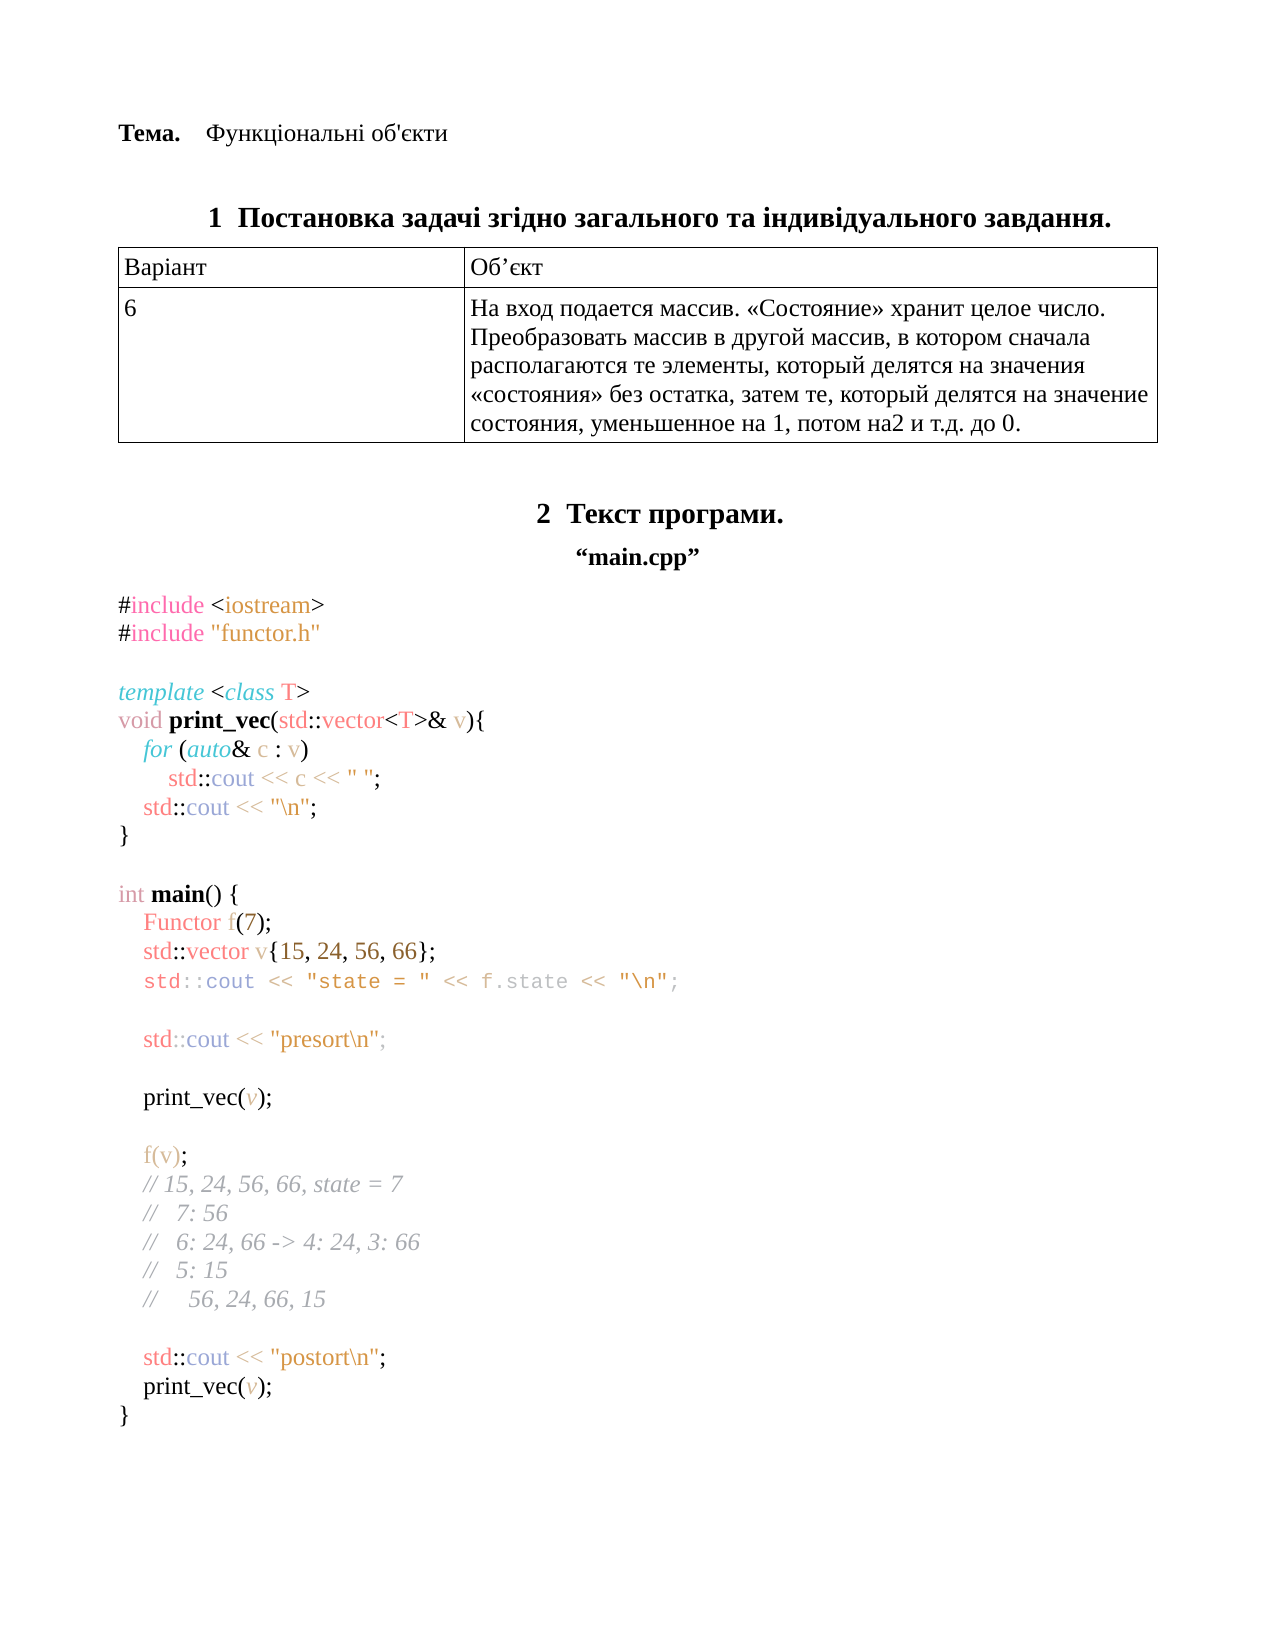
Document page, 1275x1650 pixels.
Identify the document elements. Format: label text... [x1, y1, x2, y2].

table_cell 6 [119, 288, 464, 442]
text #include "functor.h" [118, 618, 1157, 647]
text Functor f(7); [118, 907, 1157, 936]
text std::cout << "state = " << f.state << "\n"; [118, 965, 1157, 994]
text std::cout << c << " "; [118, 763, 1157, 792]
text “main.cpp” [118, 542, 1157, 571]
text template <class T> [118, 677, 1157, 706]
text // 5: 15 [118, 1256, 1157, 1284]
table_header Об’єкт [465, 248, 1157, 287]
subtitle Постановка задачі згідно загального та індивідуального завдання. [163, 201, 1157, 234]
text print_vec(v); [118, 1371, 1157, 1400]
text // 56, 24, 66, 15 [118, 1284, 1157, 1313]
table_header Варіант [119, 248, 464, 287]
subtitle Текст програми. [163, 496, 1157, 530]
text } [118, 821, 1157, 849]
text Тема. Функціональні об'єкти [118, 118, 1157, 147]
text // 15, 24, 56, 66, state = 7 [118, 1169, 1157, 1198]
text #include <iostream> [118, 590, 1157, 618]
text std::vector v{15, 24, 56, 66}; [118, 936, 1157, 965]
text void print_vec(std::vector<T>& v){ [118, 706, 1157, 734]
text print_vec(v); [118, 1082, 1157, 1111]
text // 7: 56 [118, 1198, 1157, 1227]
text for (auto& c : v) [118, 734, 1157, 763]
table_cell На вход подается массив. «Состояние» хранит целое число. Преобразовать массив в другой массив, в котором сначала располагаются те элементы, который делятся на значения «состояния» без остатка, затем те, который делятся на значение состояния, уменьшенное на 1, потом на2 и т.д. до 0. [465, 288, 1157, 442]
text std::cout << "presort\n"; [118, 1024, 1157, 1053]
text std::cout << "postort\n"; [118, 1342, 1157, 1371]
text f(v); [118, 1141, 1157, 1169]
text } [118, 1400, 1157, 1429]
text std::cout << "\n"; [118, 792, 1157, 821]
text int main() { [118, 879, 1157, 907]
text // 6: 24, 66 -> 4: 24, 3: 66 [118, 1227, 1157, 1256]
